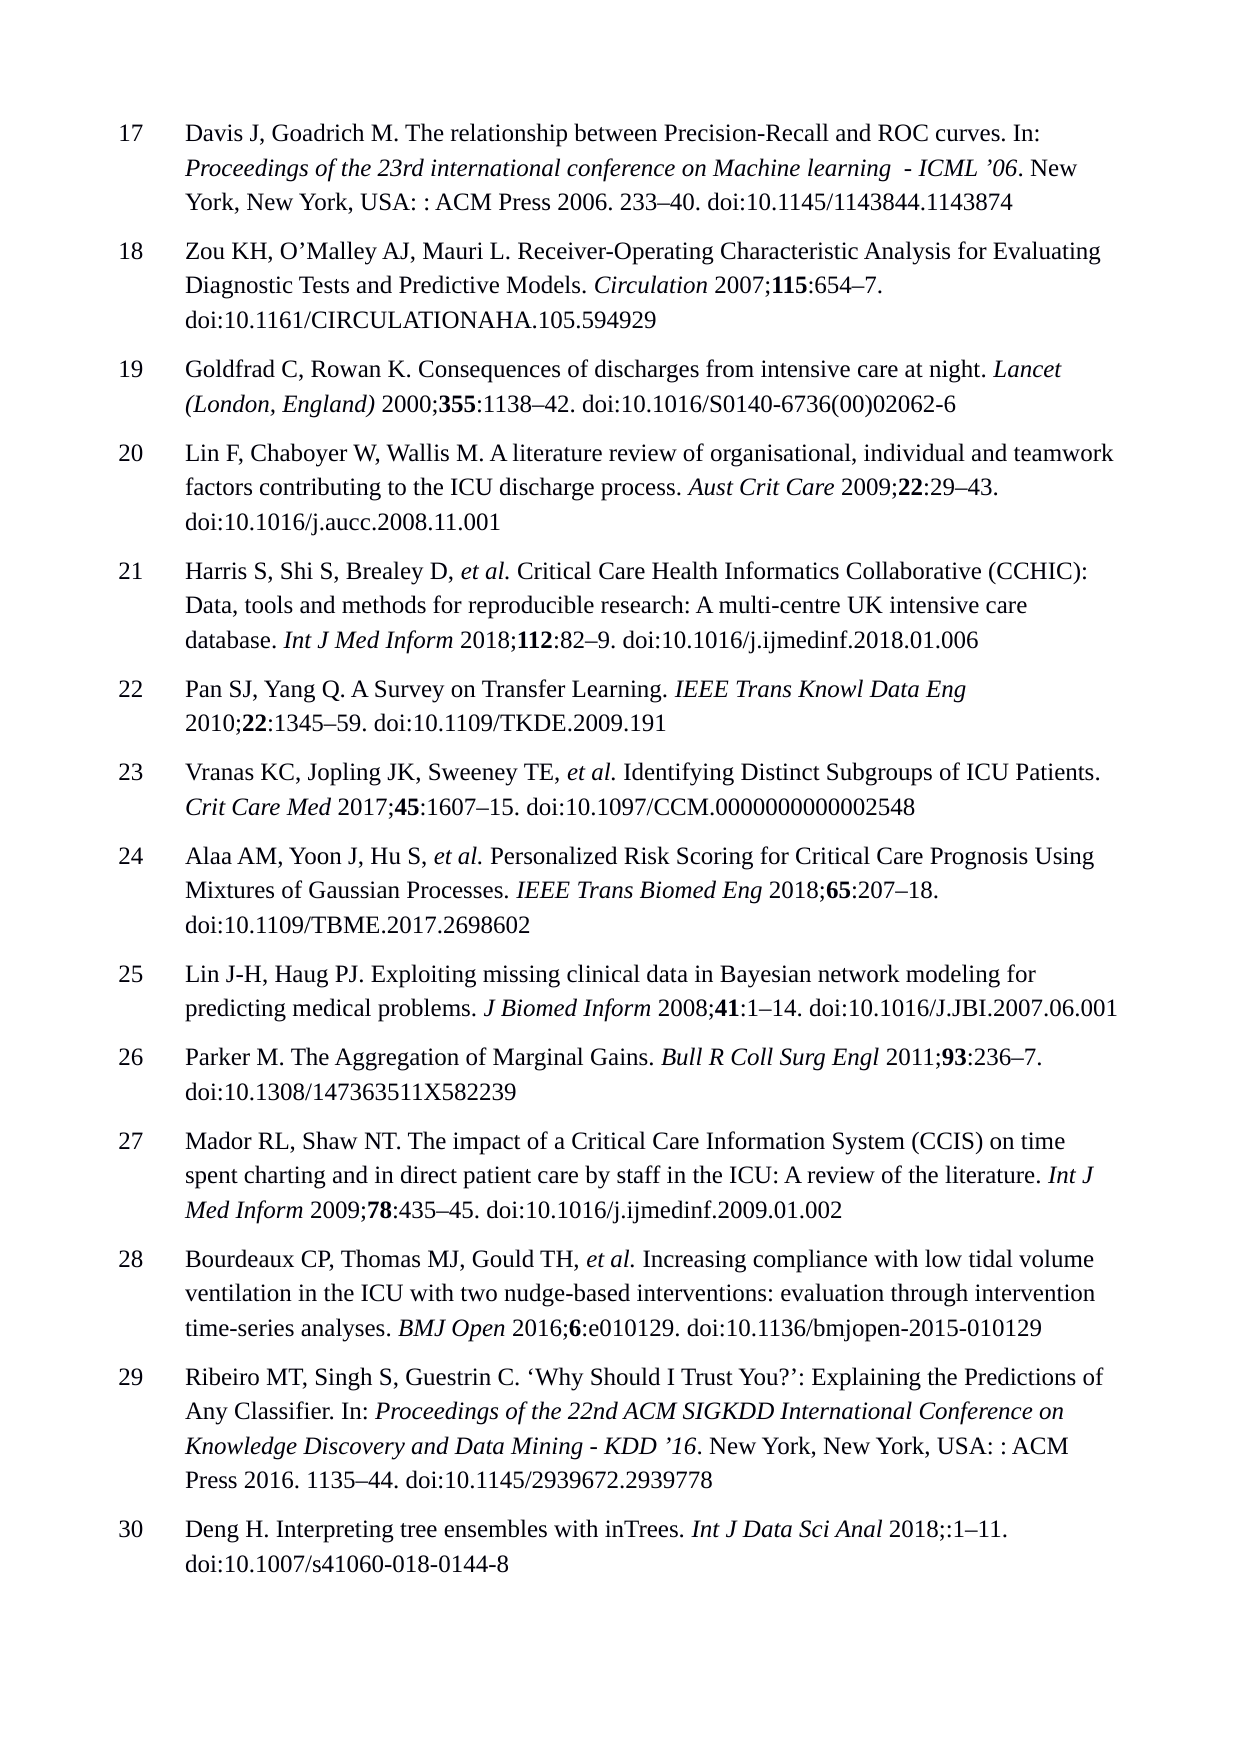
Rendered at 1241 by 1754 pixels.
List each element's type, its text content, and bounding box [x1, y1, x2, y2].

text 28 Bourdeaux CP, Thomas MJ, Gould TH, et al. Increasing compliance with low tidal volume ventilation in the ICU with two nudge-based interventions: evaluation through intervention time-series analyses. BMJ Open 2016;6:e010129. doi:10.1136/bmjopen-2015-010129 [118, 1244, 1122, 1342]
text 21 Harris S, Shi S, Brealey D, et al. Critical Care Health Informatics Collaborative (CCHIC): Data, tools and methods for reproducible research: A multi-centre UK intensive care database. Int J Med Inform 2018;112:82–9. doi:10.1016/j.ijmedinf.2018.01.006 [118, 556, 1122, 653]
text 25 Lin J-H, Haug PJ. Exploiting missing clinical data in Bayesian network modeling for predicting medical problems. J Biomed Inform 2008;41:1–14. doi:10.1016/J.JBI.2007.06.001 [118, 959, 1122, 1022]
text 22 Pan SJ, Yang Q. A Survey on Transfer Learning. IEEE Trans Knowl Data Eng 2010;22:1345–59. doi:10.1109/TKDE.2009.191 [118, 674, 1122, 737]
text 29 Ribeiro MT, Singh S, Guestrin C. ‘Why Should I Trust You?’: Explaining the Predictions of Any Classifier. In: Proceedings of the 22nd ACM SIGKDD International Conference on Knowledge Discovery and Data Mining - KDD ’16. New York, New York, USA: : ACM Press 2016. 1135–44. doi:10.1145/2939672.2939778 [118, 1362, 1122, 1494]
text 20 Lin F, Chaboyer W, Wallis M. A literature review of organisational, individual and teamwork factors contributing to the ICU discharge process. Aust Crit Care 2009;22:29–43. doi:10.1016/j.aucc.2008.11.001 [118, 438, 1122, 535]
text 27 Mador RL, Shaw NT. The impact of a Critical Care Information System (CCIS) on time spent charting and in direct patient care by staff in the ICU: A review of the literature. Int J Med Inform 2009;78:435–45. doi:10.1016/j.ijmedinf.2009.01.002 [118, 1126, 1122, 1224]
text 26 Parker M. The Aggregation of Marginal Gains. Bull R Coll Surg Engl 2011;93:236–7. doi:10.1308/147363511X582239 [118, 1042, 1122, 1106]
text 19 Goldfrad C, Rowan K. Consequences of discharges from intensive care at night. Lancet (London, England) 2000;355:1138–42. doi:10.1016/S0140-6736(00)02062-6 [118, 354, 1122, 417]
text 18 Zou KH, O’Malley AJ, Mauri L. Receiver-Operating Characteristic Analysis for Evaluating Diagnostic Tests and Predictive Models. Circulation 2007;115:654–7. doi:10.1161/CIRCULATIONAHA.105.594929 [118, 236, 1122, 334]
text 23 Vranas KC, Jopling JK, Sweeney TE, et al. Identifying Distinct Subgroups of ICU Patients. Crit Care Med 2017;45:1607–15. doi:10.1097/CCM.0000000000002548 [118, 757, 1122, 821]
text 30 Deng H. Interpreting tree ensembles with inTrees. Int J Data Sci Anal 2018;:1–11. doi:10.1007/s41060-018-0144-8 [118, 1514, 1122, 1578]
text 24 Alaa AM, Yoon J, Hu S, et al. Personalized Risk Scoring for Critical Care Prognosis Using Mixtures of Gaussian Processes. IEEE Trans Biomed Eng 2018;65:207–18. doi:10.1109/TBME.2017.2698602 [118, 841, 1122, 938]
text 17 Davis J, Goadrich M. The relationship between Precision-Recall and ROC curves. In: Proceedings of the 23rd international conference on Machine learning - ICML ’06. New York, New York, USA: : ACM Press 2006. 233–40. doi:10.1145/1143844.1143874 [118, 118, 1122, 216]
